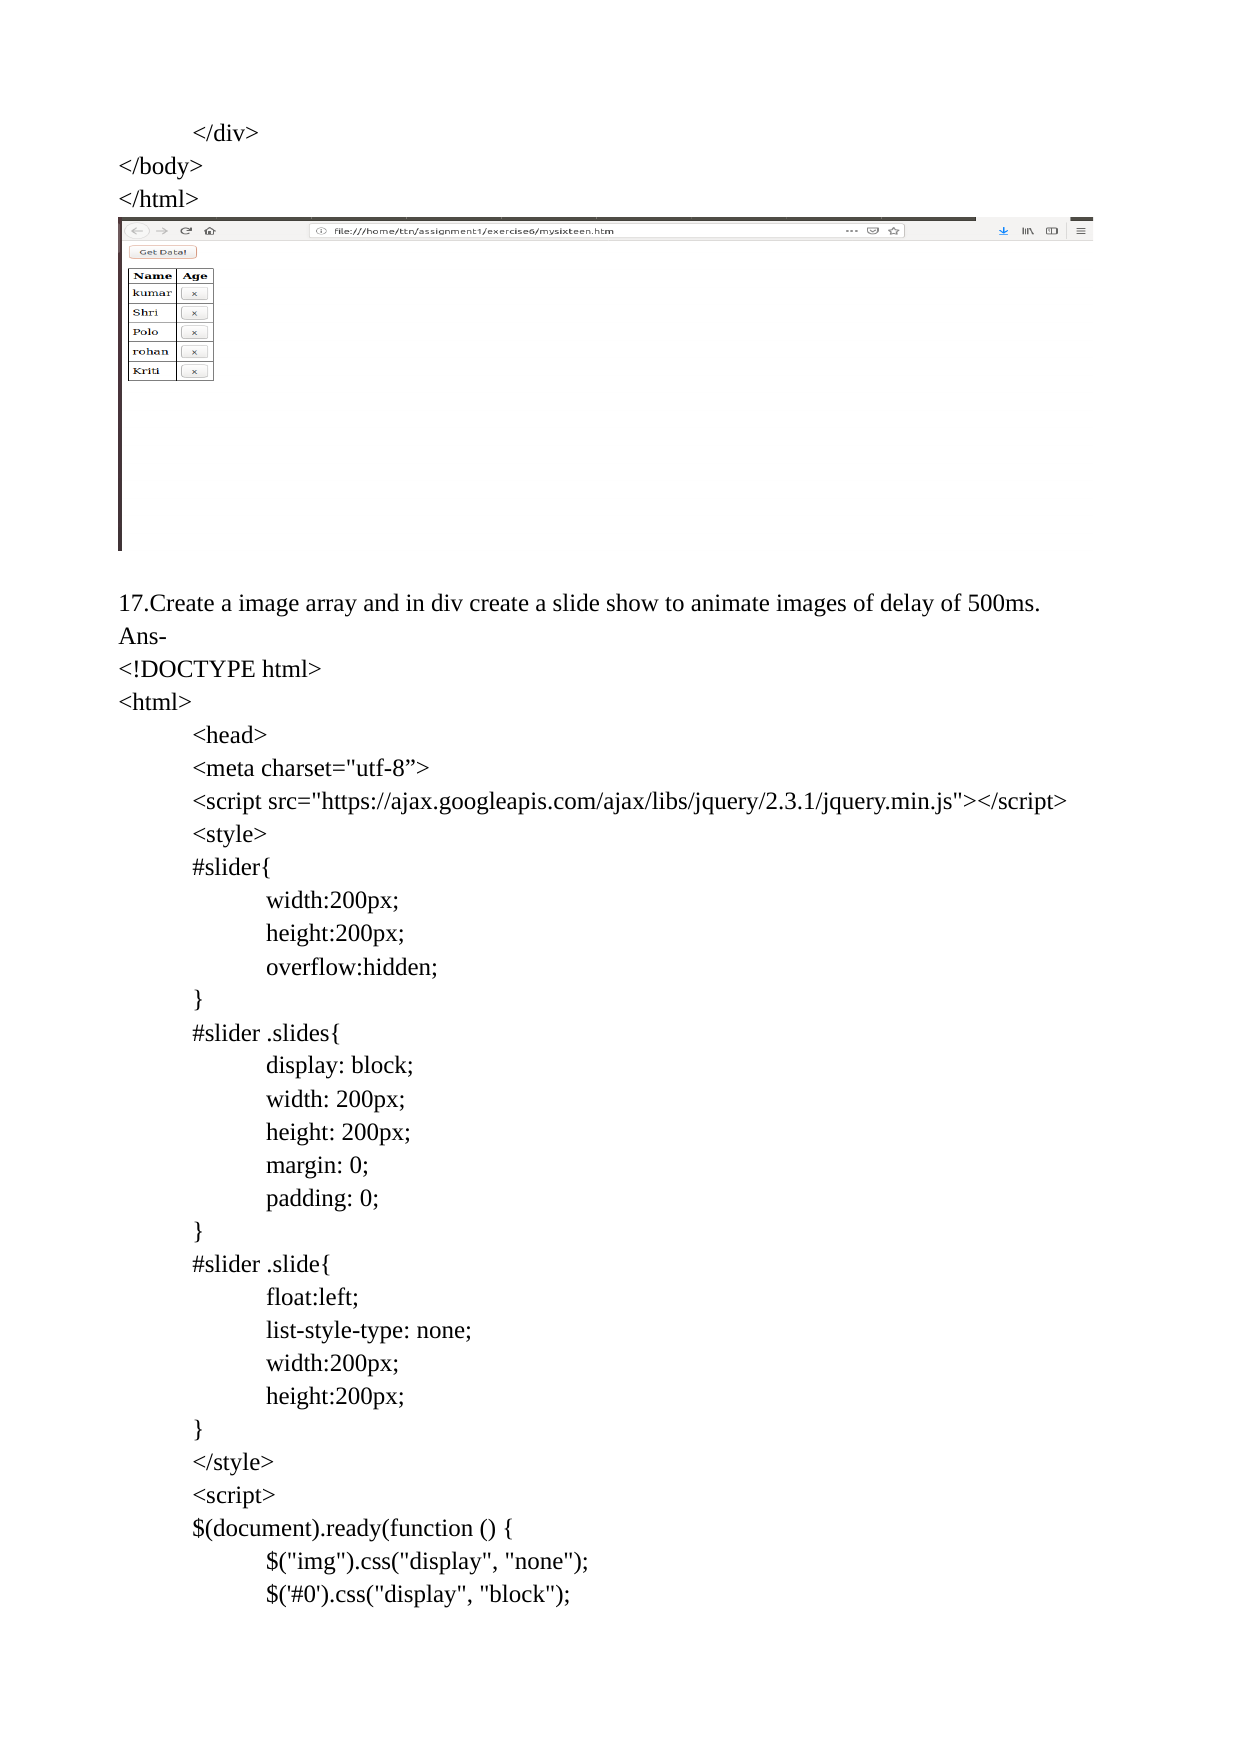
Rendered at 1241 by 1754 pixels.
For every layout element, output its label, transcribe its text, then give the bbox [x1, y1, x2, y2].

text <html> [118, 687, 1122, 716]
text } [118, 1216, 1122, 1244]
text width:200px; [118, 1348, 1122, 1377]
text padding: 0; [118, 1183, 1122, 1211]
text height: 200px; [118, 1117, 1122, 1145]
text $(document).ready(function () { [118, 1513, 1122, 1542]
text <script src="https://ajax.googleapis.com/ajax/libs/jquery/2.3.1/jquery.min.js"></script> [118, 786, 1122, 815]
text } [118, 1414, 1122, 1443]
text width: 200px; [118, 1084, 1122, 1112]
text margin: 0; [118, 1150, 1122, 1178]
text $('#0').css("display", "block"); [118, 1579, 1122, 1608]
text float:left; [118, 1282, 1122, 1311]
text display: block; [118, 1051, 1122, 1079]
text $("img").css("display", "none"); [118, 1546, 1122, 1575]
text list-style-type: none; [118, 1315, 1122, 1343]
text overflow:hidden; [118, 952, 1122, 980]
text <style> [118, 819, 1122, 848]
text #slider .slides{ [118, 1018, 1122, 1046]
text <head> [118, 720, 1122, 749]
text height:200px; [118, 918, 1122, 947]
text width:200px; [118, 886, 1122, 914]
text </div> [118, 118, 1122, 147]
text <meta charset="utf-8”> [118, 753, 1122, 782]
text <script> [118, 1480, 1122, 1509]
text Ans- [118, 621, 1122, 650]
text </style> [118, 1447, 1122, 1476]
text #slider .slide{ [118, 1249, 1122, 1277]
text </html> [118, 184, 1122, 213]
text </body> [118, 151, 1122, 180]
text #slider{ [118, 852, 1122, 881]
text <!DOCTYPE html> [118, 654, 1122, 683]
text height:200px; [118, 1381, 1122, 1409]
picture [118, 217, 1094, 551]
text 17.Create a image array and in div create a slide show to animate images of delay of 500ms. [118, 588, 1122, 617]
text } [118, 984, 1122, 1013]
